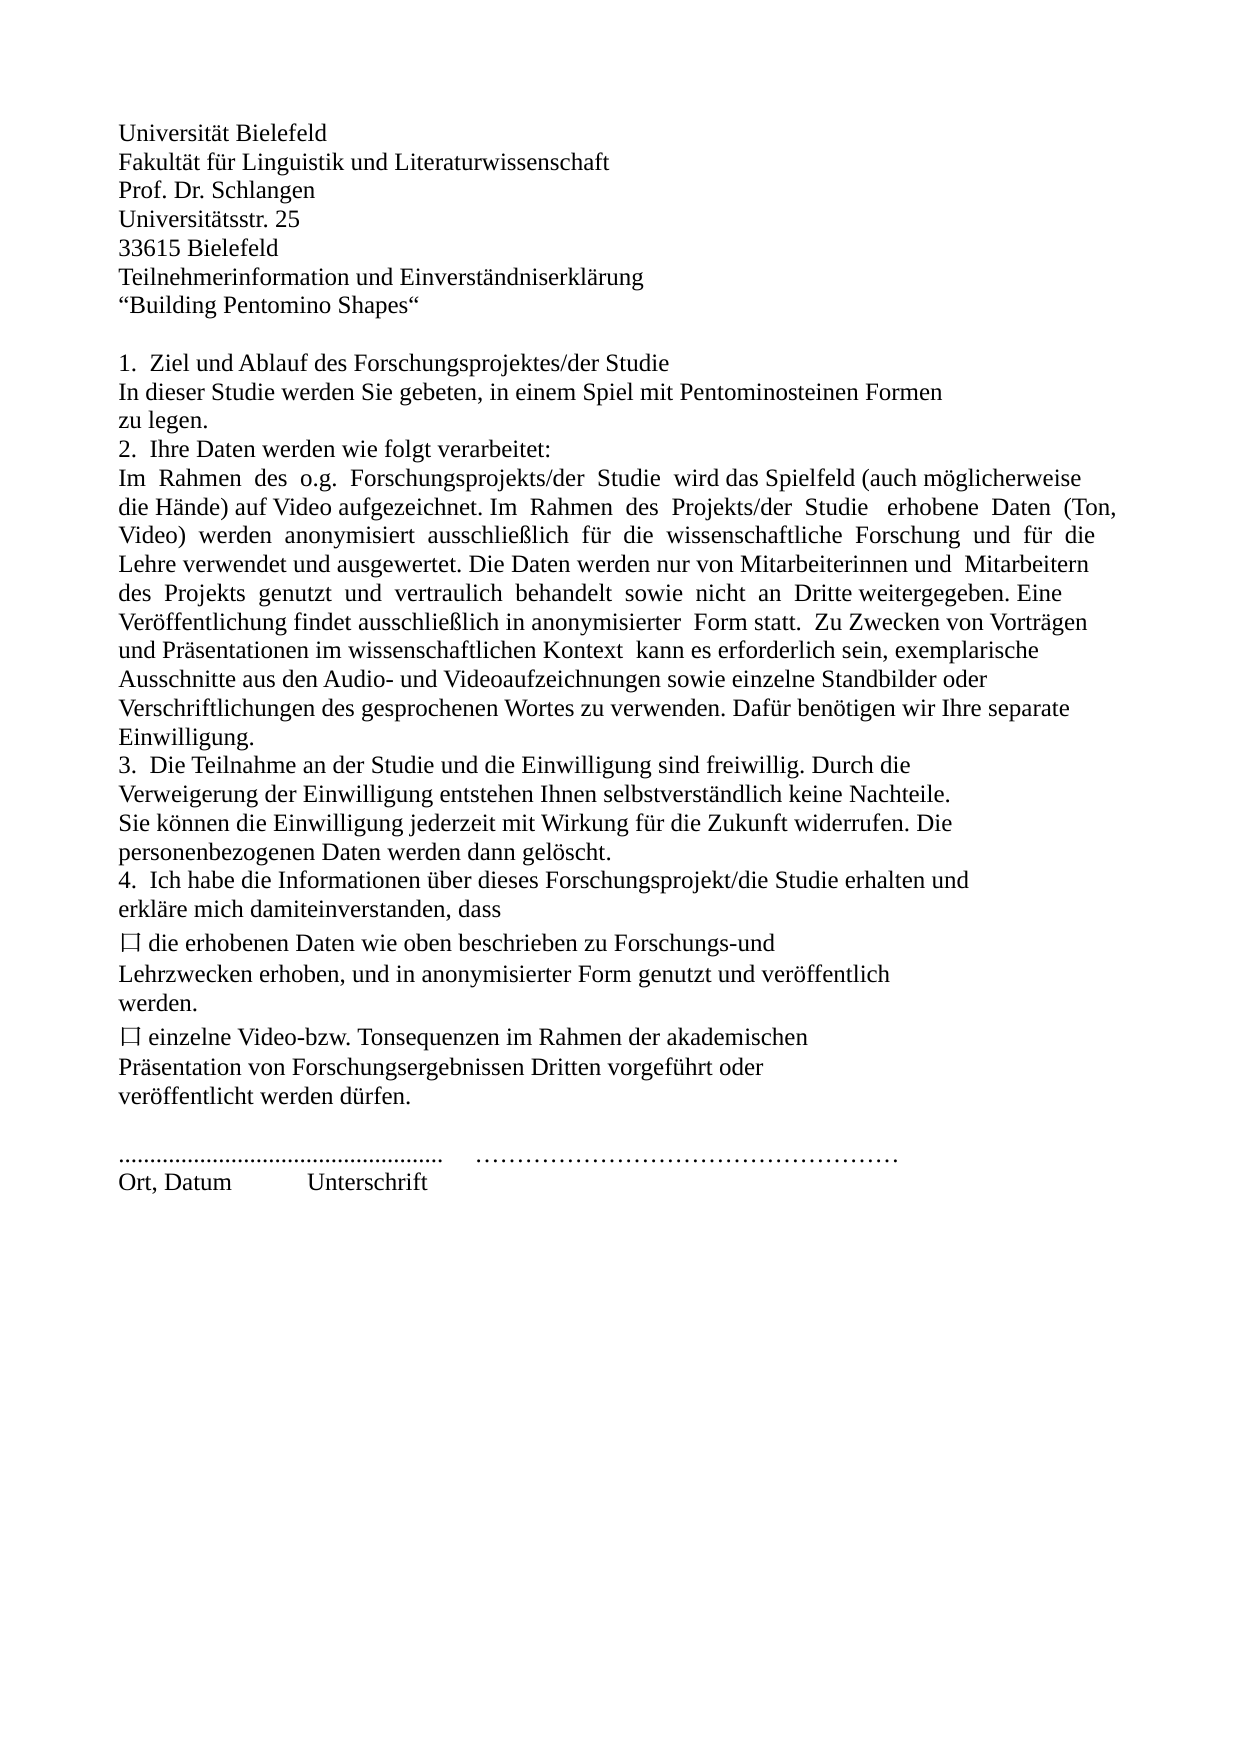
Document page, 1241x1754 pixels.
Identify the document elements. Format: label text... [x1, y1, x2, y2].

text Universitätsstr. 25 [118, 204, 1122, 233]
text “Building Pentomino Shapes“ [118, 291, 1122, 319]
text veröffentlicht werden dürfen. [118, 1081, 1122, 1110]
text 33615 Bielefeld [118, 233, 1122, 262]
text Verweigerung der Einwilligung entstehen Ihnen selbstverständlich keine Nachteile. [118, 779, 1122, 808]
text Präsentation von Forschungsergebnissen Dritten vorgeführt oder [118, 1052, 1122, 1081]
text Ort, Datum Unterschrift [118, 1167, 1122, 1196]
text Einwilligung. [118, 722, 1122, 751]
text zu legen. [118, 406, 1122, 434]
text Prof. Dr. Schlangen [118, 176, 1122, 204]
text .................................................... …………………………………………… [118, 1139, 1122, 1167]
text Fakultät für Linguistik und Literaturwissenschaft [118, 147, 1122, 176]
text Lehrzwecken erhoben, und in anonymisierter Form genutzt und veröffentlich [118, 959, 1122, 988]
text personenbezogenen Daten werden dann gelöscht. [118, 837, 1122, 866]
text In dieser Studie werden Sie gebeten, in einem Spiel mit Pentominosteinen Formen [118, 377, 1122, 406]
text Universität Bielefeld [118, 118, 1122, 147]
text werden. [118, 988, 1122, 1017]
text 2. Ihre Daten werden wie folgt verarbeitet: [118, 434, 1122, 463]
text Sie können die Einwilligung jederzeit mit Wirkung für die Zukunft widerrufen. Die [118, 808, 1122, 837]
text 3. Die Teilnahme an der Studie und die Einwilligung sind freiwillig. Durch die [118, 751, 1122, 779]
text 口die erhobenen Daten wie oben beschrieben zu Forschungs-und [118, 923, 1122, 959]
text 4. Ich habe die Informationen über dieses Forschungsprojekt/die Studie erhalten und [118, 866, 1122, 894]
text Teilnehmerinformation und Einverständniserklärung [118, 262, 1122, 291]
text Im Rahmen des o.g. Forschungsprojekts/der Studie wird das Spielfeld (auch möglicherweise die Hände) auf Video aufgezeichnet. Im Rahmen des Projekts/der Studie erhobene Daten (Ton, Video) werden anonymisiert ausschließlich für die wissenschaftliche Forschung und für die Lehre verwendet und ausgewertet. Die Daten werden nur von Mitarbeiterinnen und Mitarbeitern des Projekts genutzt und vertraulich behandelt sowie nicht an Dritte weitergegeben. Eine Veröffentlichung findet ausschließlich in anonymisierter Form statt. Zu Zwecken von Vorträgen und Präsentationen im wissenschaftlichen Kontext kann es erforderlich sein, exemplarische Ausschnitte aus den Audio- und Videoaufzeichnungen sowie einzelne Standbilder oder Verschriftlichungen des gesprochenen Wortes zu verwenden. Dafür benötigen wir Ihre separate [118, 463, 1122, 722]
text 口einzelne Video-bzw. Tonsequenzen im Rahmen der akademischen [118, 1017, 1122, 1052]
text 1. Ziel und Ablauf des Forschungsprojektes/der Studie [118, 348, 1122, 377]
text erkläre mich damiteinverstanden, dass [118, 894, 1122, 923]
